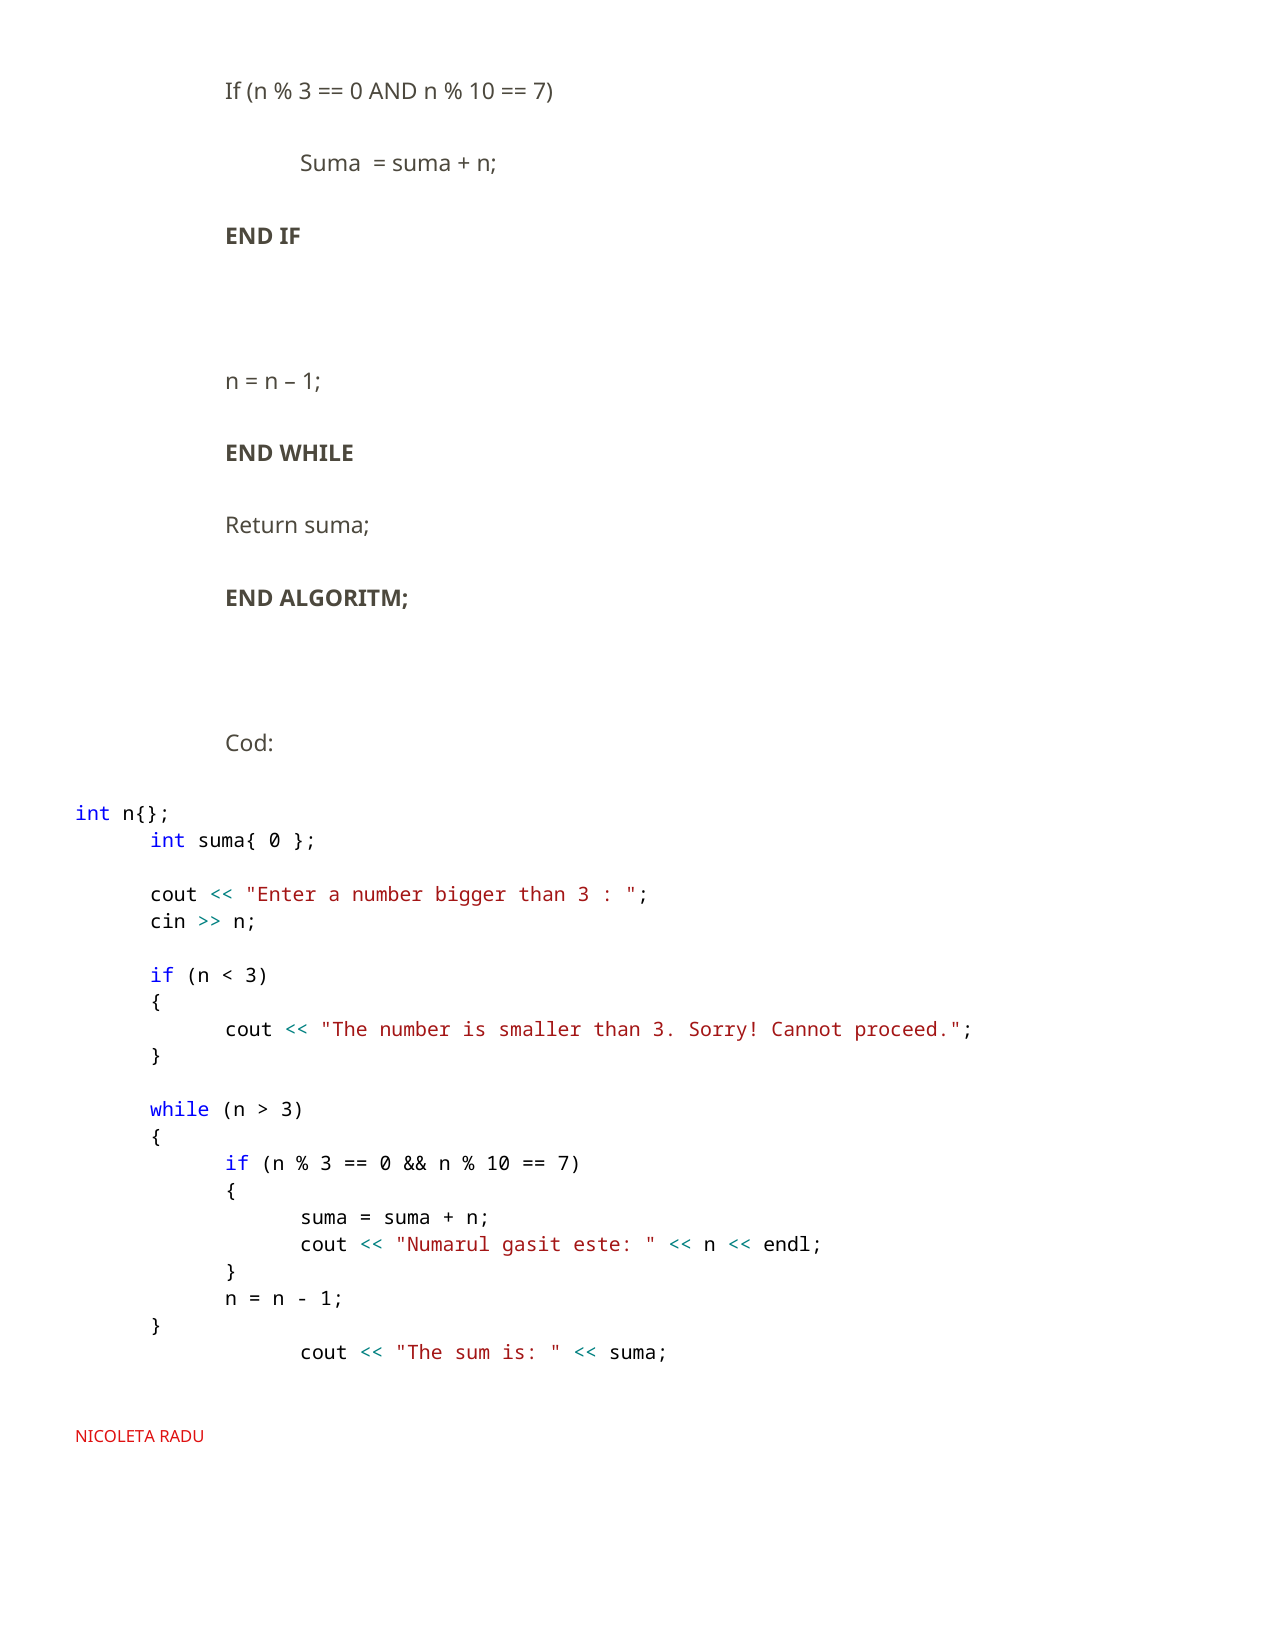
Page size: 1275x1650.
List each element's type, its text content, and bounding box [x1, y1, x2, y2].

text n = n - 1; [75, 1284, 1200, 1312]
text } [75, 1258, 1200, 1284]
text } [75, 1042, 1200, 1069]
list Cod: [225, 727, 1200, 758]
text cout << "The number is smaller than 3. Sorry! Cannot proceed."; [75, 1015, 1200, 1042]
list END WHILE [225, 437, 1200, 468]
text } [75, 1312, 1200, 1338]
text suma = suma + n; [75, 1204, 1200, 1231]
text int suma{ 0 }; [75, 826, 1200, 853]
list END ALGORITM; [225, 582, 1200, 613]
text while (n > 3) [75, 1096, 1200, 1123]
text cin >> n; [75, 907, 1200, 934]
list Suma = suma + n; [225, 147, 1200, 179]
list n = n – 1; [225, 364, 1200, 396]
text int n{}; [75, 799, 1200, 826]
text { [75, 1177, 1200, 1204]
text { [75, 988, 1200, 1015]
text if (n % 3 == 0 && n % 10 == 7) [75, 1150, 1200, 1177]
text cout << "Numarul gasit este: " << n << endl; [75, 1231, 1200, 1258]
list Return suma; [225, 509, 1200, 541]
text if (n < 3) [75, 961, 1200, 988]
text cout << "Enter a number bigger than 3 : "; [75, 880, 1200, 907]
text { [75, 1123, 1200, 1150]
list If (n % 3 == 0 AND n % 10 == 7) [225, 75, 1200, 106]
list cout << "The sum is: " << suma; [225, 1338, 1200, 1366]
list END IF [225, 220, 1200, 251]
